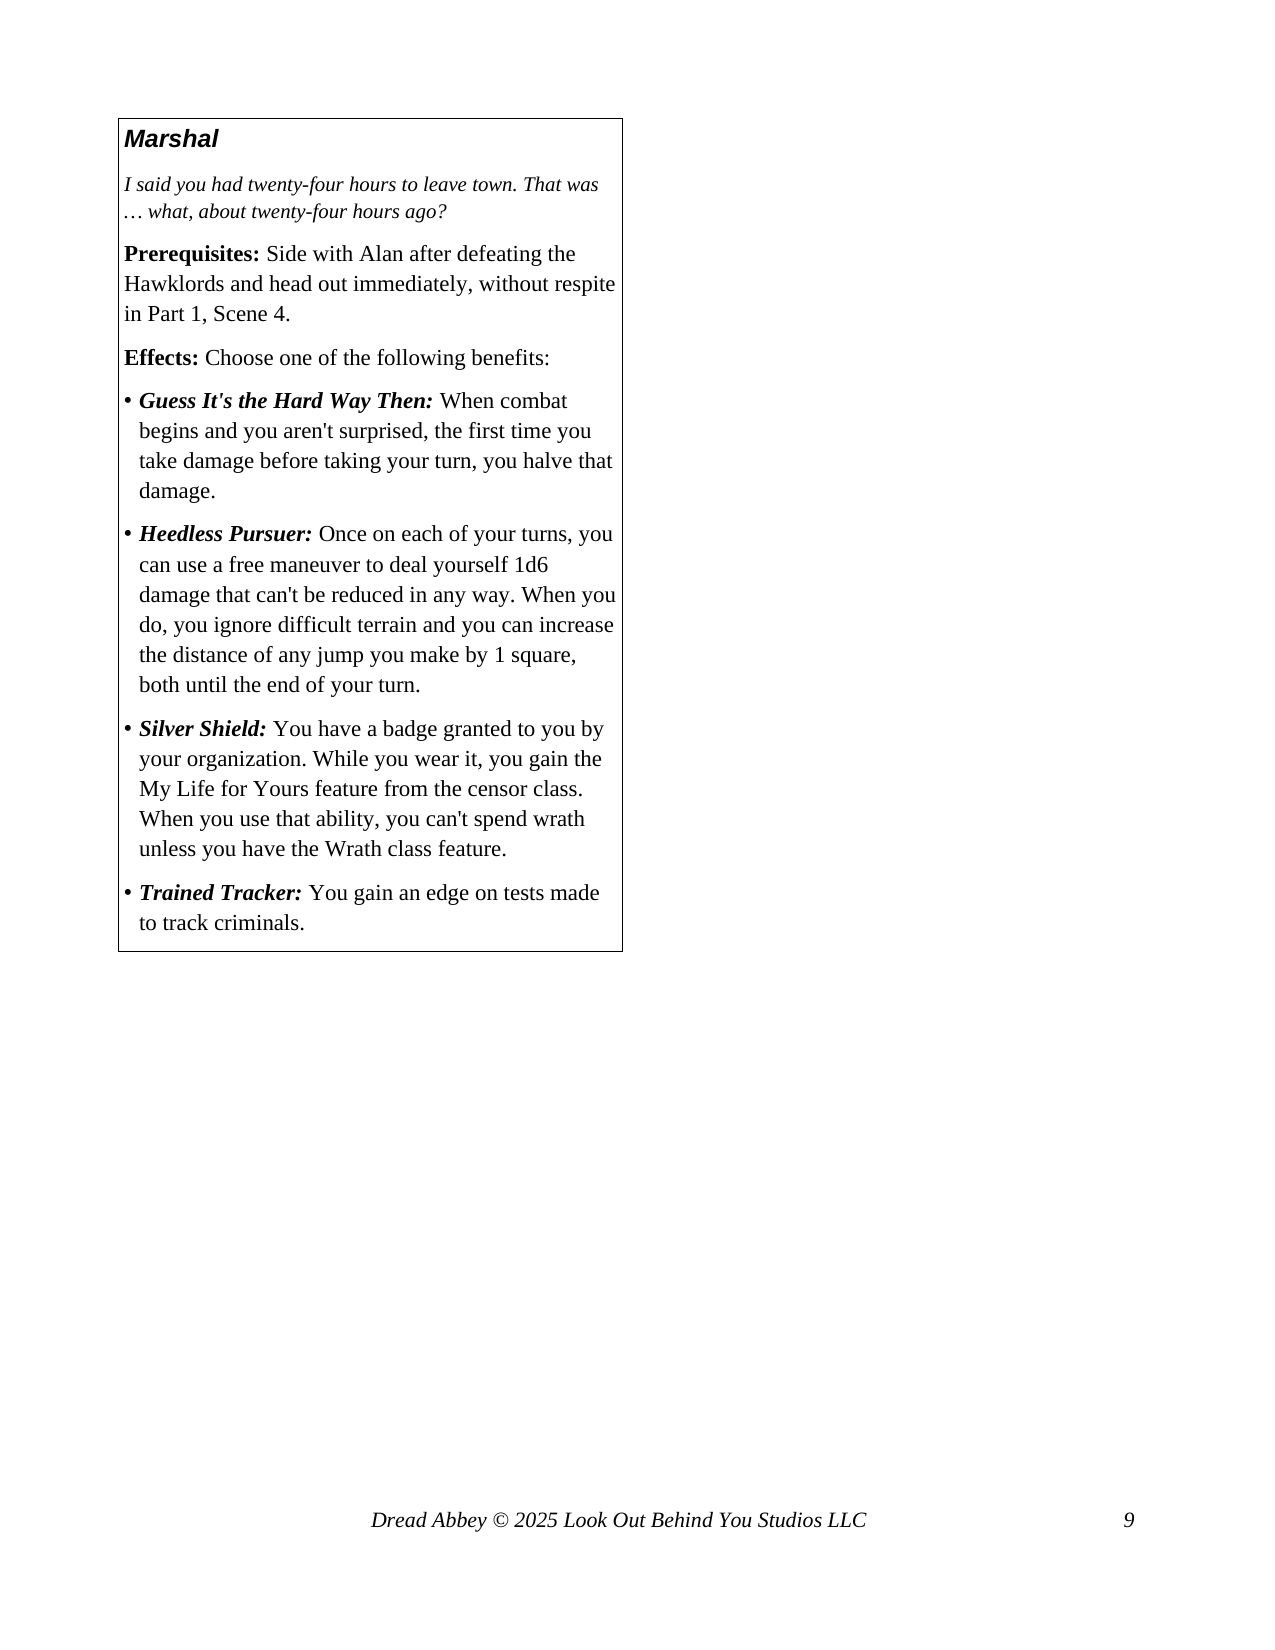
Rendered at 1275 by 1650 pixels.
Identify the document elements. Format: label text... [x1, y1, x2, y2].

table_header Marshal I said you had twenty-four hours to leave town. That was … what, about twenty-four hours ago? Prerequisites: Side with Alan after defeating the Hawklords and head out immediately, without respite in Part 1, Scene 4. Effects: Choose one of the following benefits: Guess It's the Hard Way Then: When combat begins and you aren't surprised, the first time you take damage before taking your turn, you halve that damage. Heedless Pursuer: Once on each of your turns, you can use a free maneuver to deal yourself 1d6 damage that can't be reduced in any way. When you do, you ignore difficult terrain and you can increase the distance of any jump you make by 1 square, both until the end of your turn. Silver Shield: You have a badge granted to you by your organization. While you wear it, you gain the My Life for Yours feature from the censor class. When you use that ability, you can't spend wrath unless you have the Wrath class feature. Trained Tracker: You gain an edge on tests made to track criminals. [119, 119, 622, 951]
